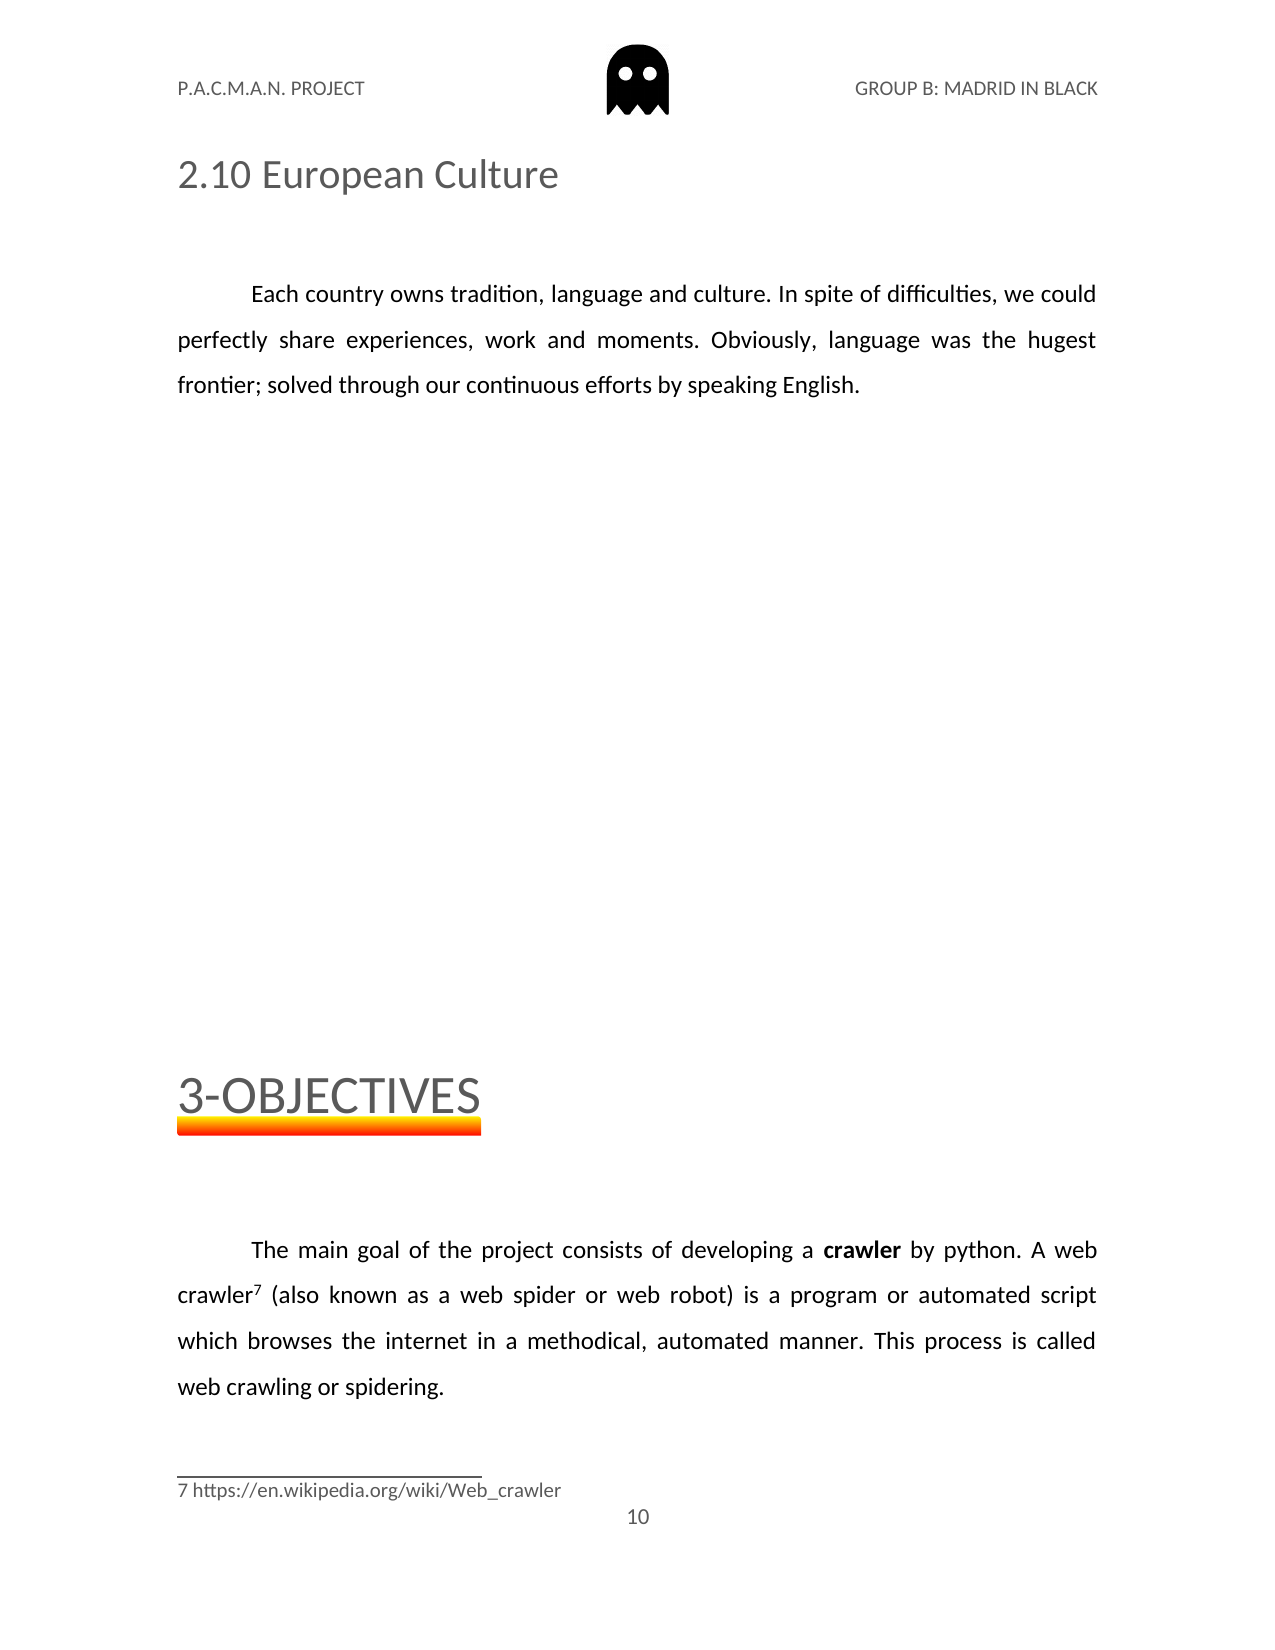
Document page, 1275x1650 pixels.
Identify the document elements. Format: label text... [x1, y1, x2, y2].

text 3-OBJECTIVES [177, 1061, 1098, 1127]
list European Culture [177, 148, 1098, 198]
text https://en.wikipedia.org/wiki/Web_crawler [177, 1477, 1098, 1502]
text The main goal of the project consists of developing a crawler by python. A web crawler (also known as a web spider or web robot) is a program or automated script which browses the internet in a methodical, automated manner. This process is called web crawling or spidering. [177, 1234, 1098, 1401]
text Each country owns tradition, language and culture. In spite of difficulties, we could perfectly share experiences, work and moments. Obviously, language was the hugest frontier; solved through our continuous efforts by speaking English. [177, 278, 1098, 400]
